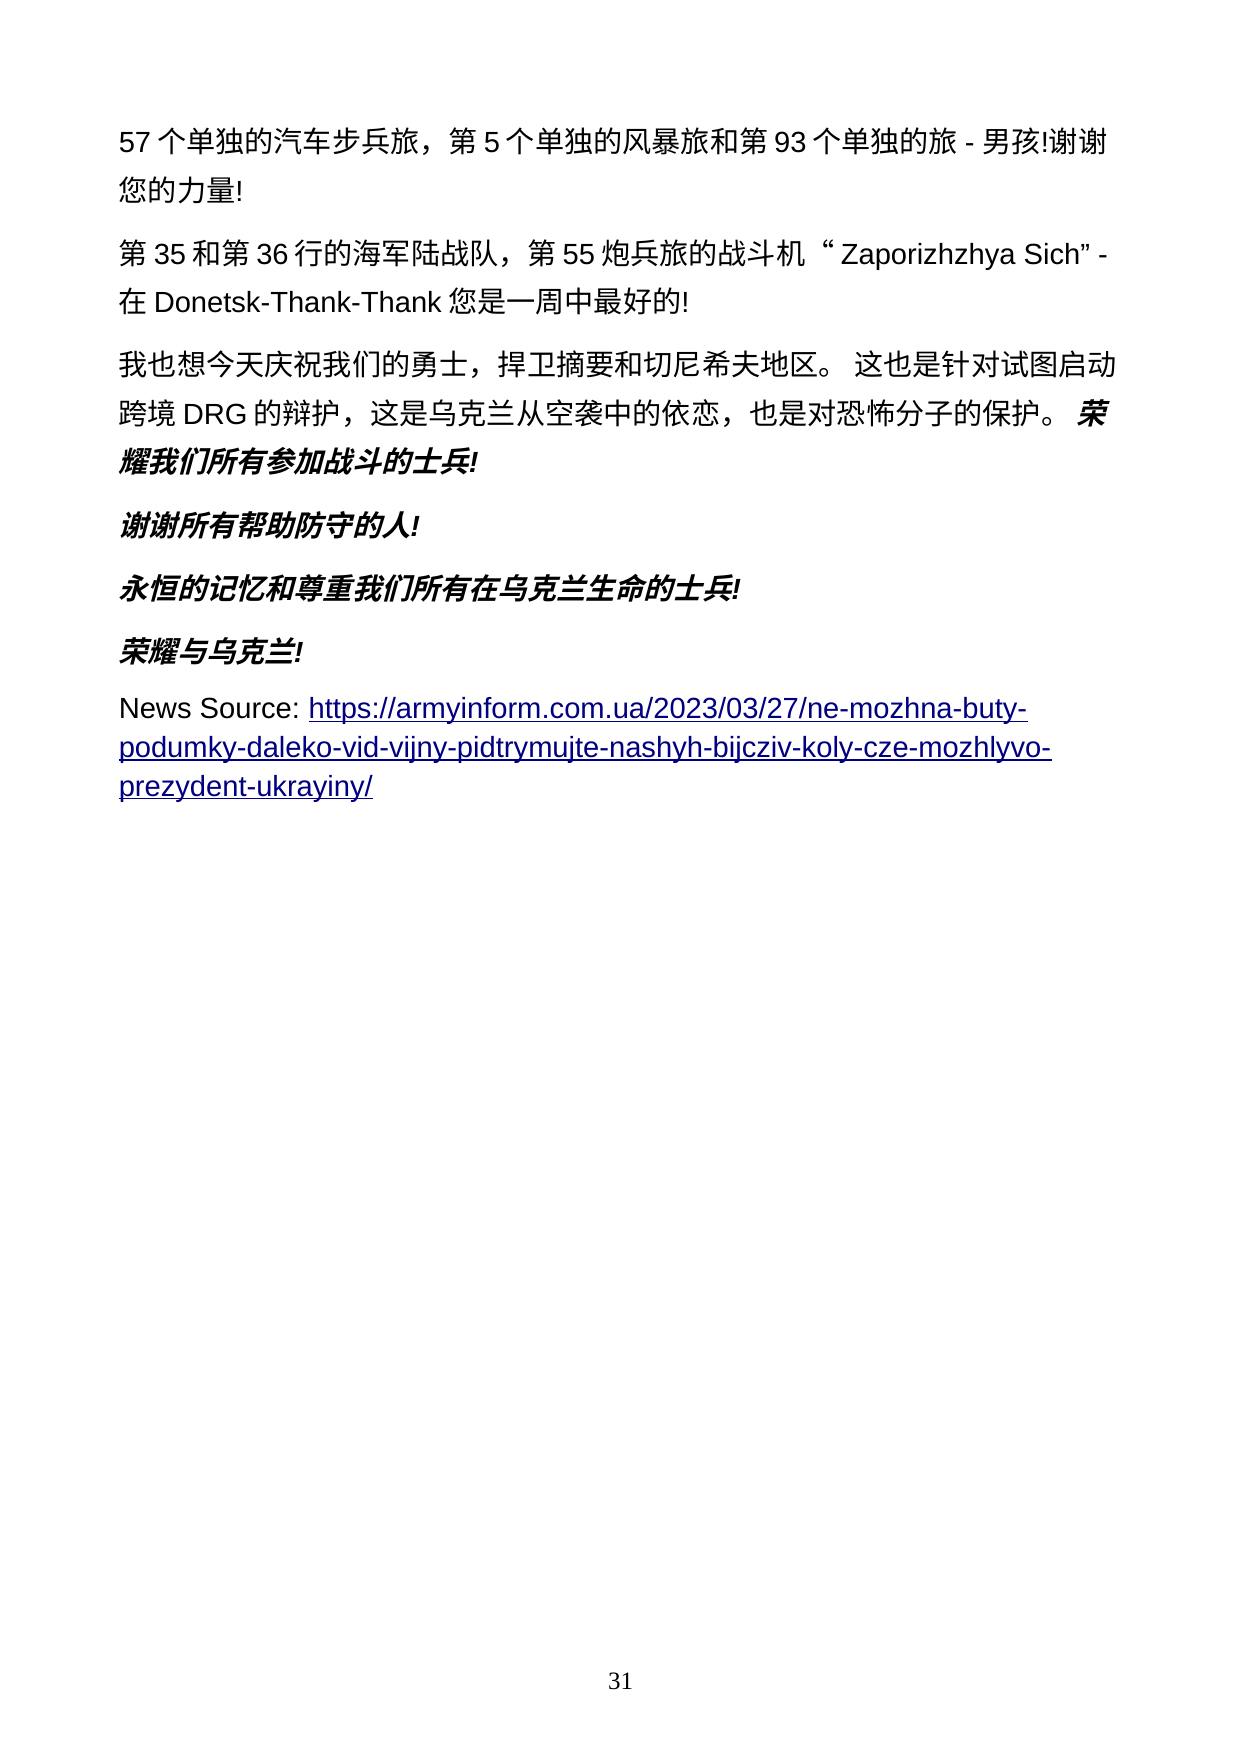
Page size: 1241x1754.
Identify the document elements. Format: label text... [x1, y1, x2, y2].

text News Source: https://armyinform.com.ua/2023/03/27/ne-mozhna-buty-podumky-daleko-vid-vijny-pidtrymujte-nashyh-bijcziv-koly-cze-mozhlyvo-prezydent-ukrayiny/ [118, 691, 1122, 802]
text 第35和第36行的海军陆战队，第55炮兵旅的战斗机“ Zaporizhzhya Sich” - 在Donetsk-Thank-Thank您是一周中最好的! [118, 230, 1122, 321]
text 荣耀与乌克兰! [118, 628, 1122, 671]
text 57个单独的汽车步兵旅，第5个单独的风暴旅和第93个单独的旅 - 男孩!谢谢您的力量! [118, 118, 1122, 209]
text 我也想今天庆祝我们的勇士，捍卫摘要和切尼希夫地区。 这也是针对试图启动跨境DRG的辩护，这是乌克兰从空袭中的依恋，也是对恐怖分子的保护。 荣耀我们所有参加战斗的士兵! [118, 342, 1122, 481]
text 谢谢所有帮助防守的人! [118, 502, 1122, 544]
text 永恒的记忆和尊重我们所有在乌克兰生命的士兵! [118, 565, 1122, 607]
